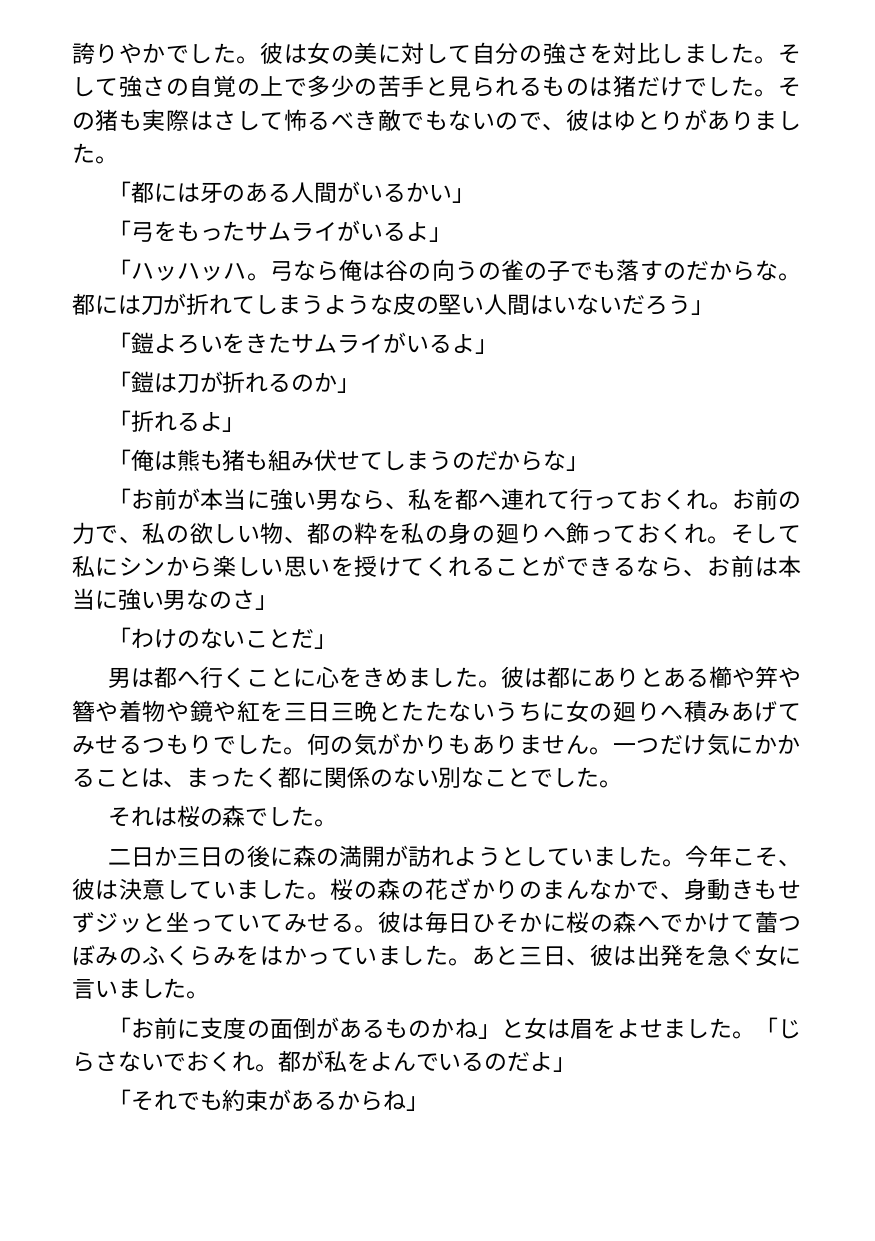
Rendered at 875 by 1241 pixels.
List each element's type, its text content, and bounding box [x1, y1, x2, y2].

text 二日か三日の後に森の満開が訪れようとしていました。今年こそ、彼は決意していました。桜の森の花ざかりのまんなかで、身動きもせずジッと坐っていてみせる。彼は毎日ひそかに桜の森へでかけて蕾つぼみのふくらみをはかっていました。あと三日、彼は出発を急ぐ女に言いました。 [72, 838, 802, 1004]
text 「折れるよ」 [72, 404, 802, 437]
text 「俺は熊も猪も組み伏せてしまうのだからな」 [72, 443, 802, 476]
text 「ハッハッハ。弓なら俺は谷の向うの雀の子でも落すのだからな。都には刀が折れてしまうような皮の堅い人間はいないだろう」 [72, 253, 802, 320]
text 「都には牙のある人間がいるかい」 [72, 175, 802, 208]
text 「鎧は刀が折れるのか」 [72, 365, 802, 398]
text 「お前が本当に強い男なら、私を都へ連れて行っておくれ。お前の力で、私の欲しい物、都の粋を私の身の廻りへ飾っておくれ。そして私にシンから楽しい思いを授けてくれることができるなら、お前は本当に強い男なのさ」 [72, 482, 802, 615]
text 誇りやかでした。彼は女の美に対して自分の強さを対比しました。そして強さの自覚の上で多少の苦手と見られるものは猪だけでした。その猪も実際はさして怖るべき敵でもないので、彼はゆとりがありました。 [72, 36, 802, 169]
text 「鎧よろいをきたサムライがいるよ」 [72, 326, 802, 359]
text 「お前に支度の面倒があるものかね」と女は眉をよせました。「じらさないでおくれ。都が私をよんでいるのだよ」 [72, 1010, 802, 1077]
text 「それでも約束があるからね」 [72, 1083, 802, 1116]
text それは桜の森でした。 [72, 799, 802, 832]
text 男は都へ行くことに心をきめました。彼は都にありとある櫛や笄や簪や着物や鏡や紅を三日三晩とたたないうちに女の廻りへ積みあげてみせるつもりでした。何の気がかりもありません。一つだけ気にかかることは、まったく都に関係のない別なことでした。 [72, 660, 802, 793]
text 「弓をもったサムライがいるよ」 [72, 214, 802, 247]
text 「わけのないことだ」 [72, 621, 802, 654]
